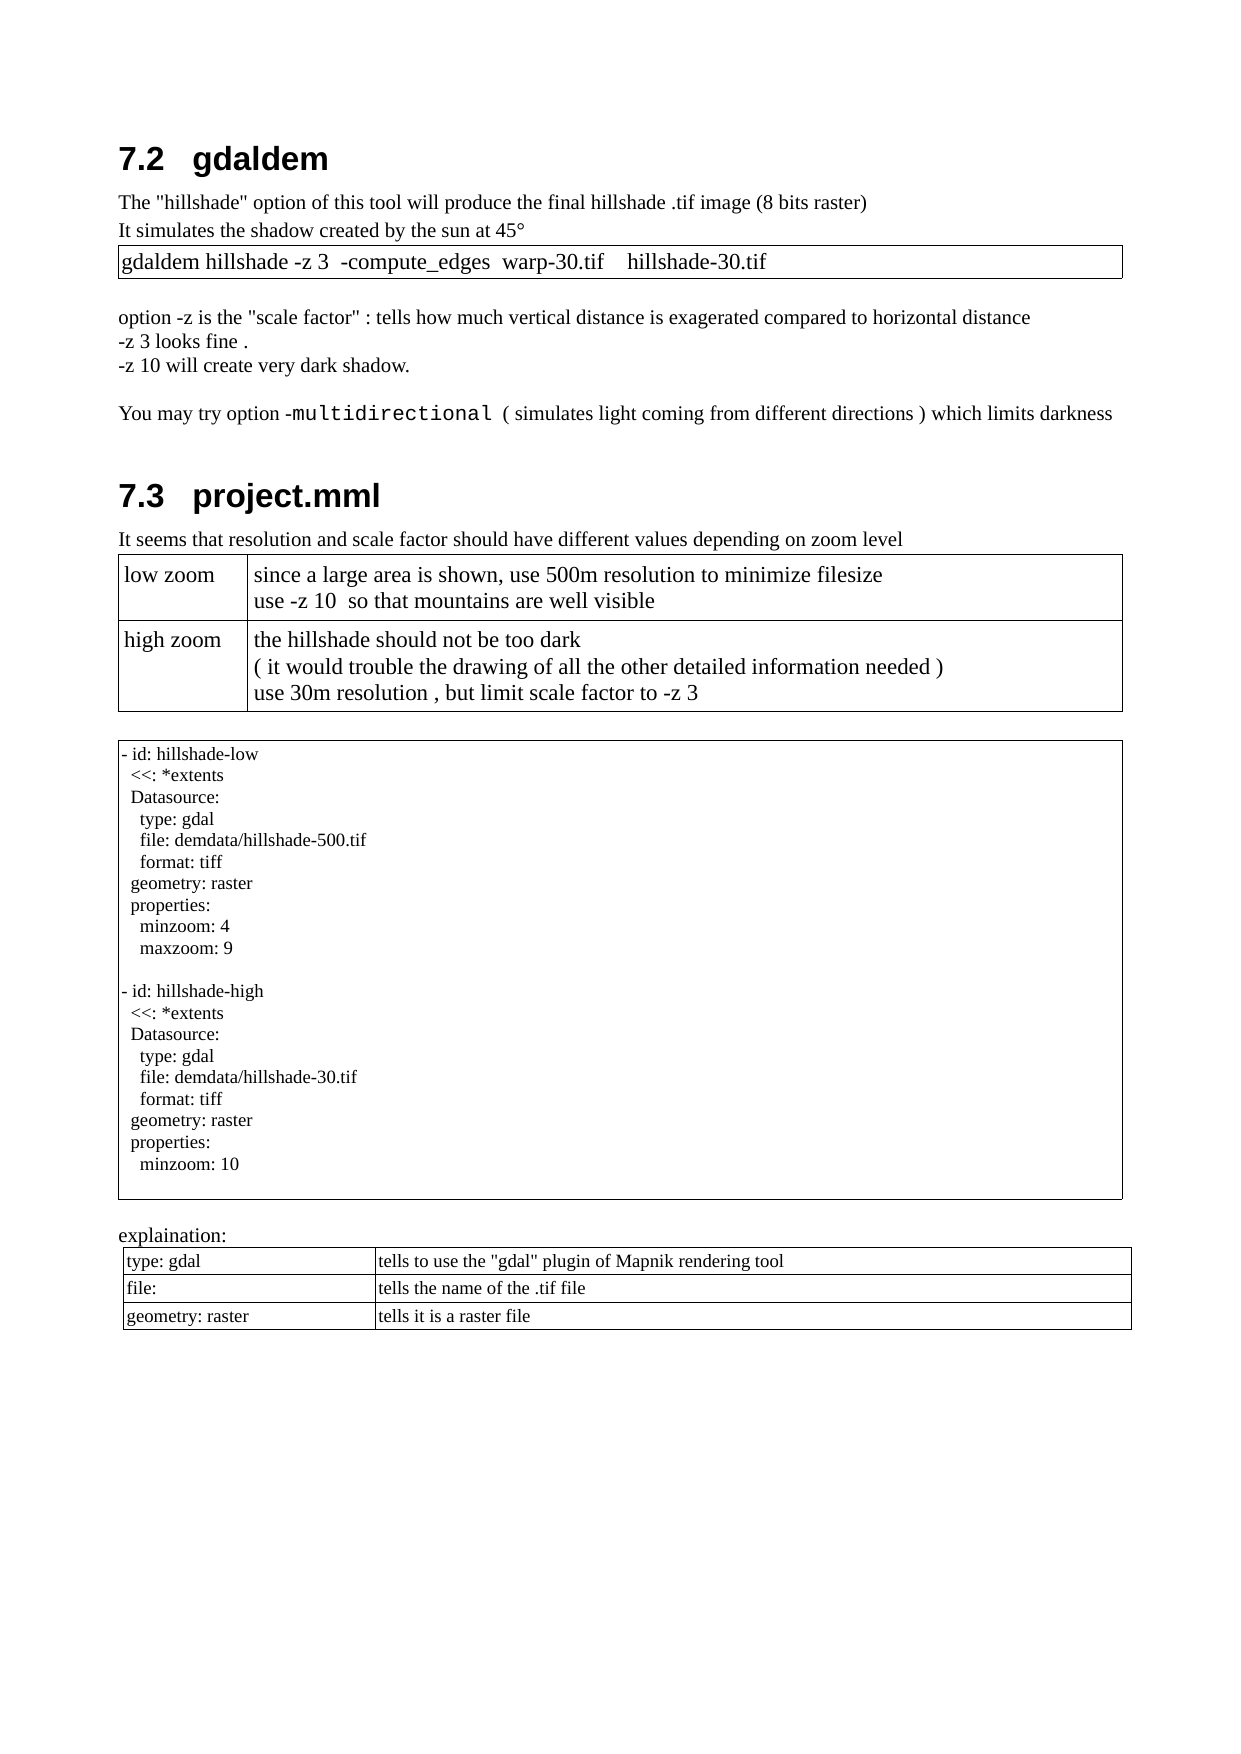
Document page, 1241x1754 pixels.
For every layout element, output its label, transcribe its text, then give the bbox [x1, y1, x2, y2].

table_header gdaldem hillshade -z 3 -compute_edges warp-30.tif hillshade-30.tif [119, 246, 1122, 277]
table_header - id: hillshade-low <<: *extents Datasource: type: gdal file: demdata/hillshade-500.tif format: tiff geometry: raster properties: minzoom: 4 maxzoom: 9 - id: hillshade-high <<: *extents Datasource: type: gdal file: demdata/hillshade-30.tif format: tiff geometry: raster properties: minzoom: 10 [119, 741, 1122, 1198]
text You may try option -multidirectional ( simulates light coming from different directions ) which limits darkness [118, 401, 1122, 427]
text It simulates the shadow created by the sun at 45° [118, 217, 1122, 242]
text It seems that resolution and scale factor should have different values depending on zoom level [118, 527, 1122, 551]
table_cell tells it is a raster file [376, 1303, 1131, 1329]
subtitle gdaldem [118, 139, 1122, 177]
table_cell the hillshade should not be too dark ( it would trouble the drawing of all the other detailed information needed ) use 30m resolution , but limit scale factor to -z 3 [248, 621, 1122, 711]
table_header type: gdal [124, 1248, 375, 1274]
table_cell file: [124, 1275, 375, 1302]
table_cell tells the name of the .tif file [376, 1275, 1131, 1302]
table_header tells to use the "gdal" plugin of Mapnik rendering tool [376, 1248, 1131, 1274]
text The "hillshade" option of this tool will produce the final hillshade .tif image (8 bits raster) [118, 190, 1122, 214]
table_header low zoom [119, 555, 247, 619]
table_cell geometry: raster [124, 1303, 375, 1329]
table_header since a large area is shown, use 500m resolution to minimize filesize use -z 10 so that mountains are well visible [248, 555, 1122, 619]
text explaination: [118, 1223, 1122, 1247]
text -z 3 looks fine . [118, 329, 1122, 353]
text -z 10 will create very dark shadow. [118, 353, 1122, 377]
subtitle project.mml [118, 476, 1122, 514]
table_cell high zoom [119, 621, 247, 711]
text option -z is the "scale factor" : tells how much vertical distance is exagerated compared to horizontal distance [118, 305, 1122, 329]
